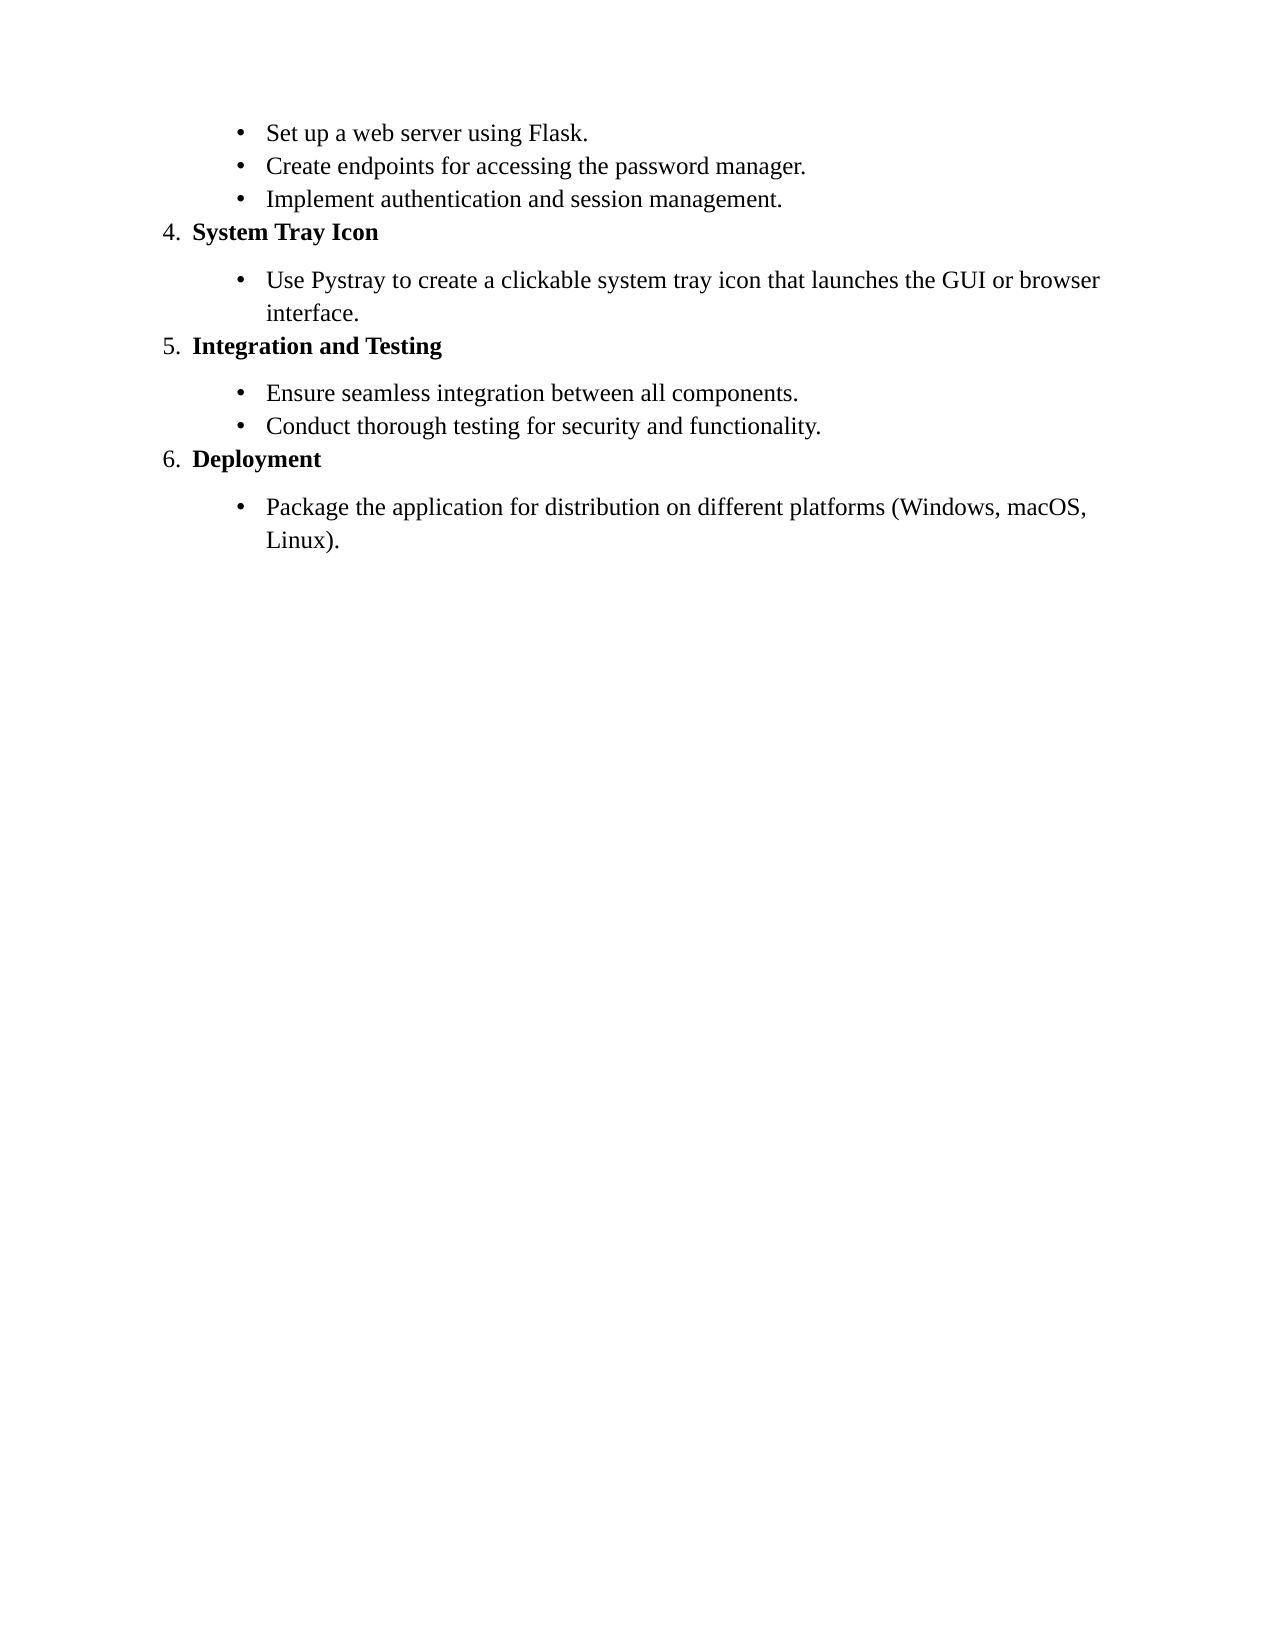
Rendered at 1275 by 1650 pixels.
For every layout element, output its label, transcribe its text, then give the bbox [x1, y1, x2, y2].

list Integration and Testing [162, 331, 1157, 359]
list Deployment [162, 444, 1157, 473]
list Package the application for distribution on different platforms (Windows, macOS, Linux). [236, 492, 1157, 554]
list Implement authentication and session management. [236, 184, 1157, 213]
list Set up a web server using Flask. [236, 118, 1157, 147]
list Ensure seamless integration between all components. [236, 378, 1157, 407]
list Use Pystray to create a clickable system tray icon that launches the GUI or browser interface. [236, 265, 1157, 327]
list System Tray Icon [162, 217, 1157, 246]
list Create endpoints for accessing the password manager. [236, 151, 1157, 180]
list Conduct thorough testing for security and functionality. [236, 411, 1157, 440]
